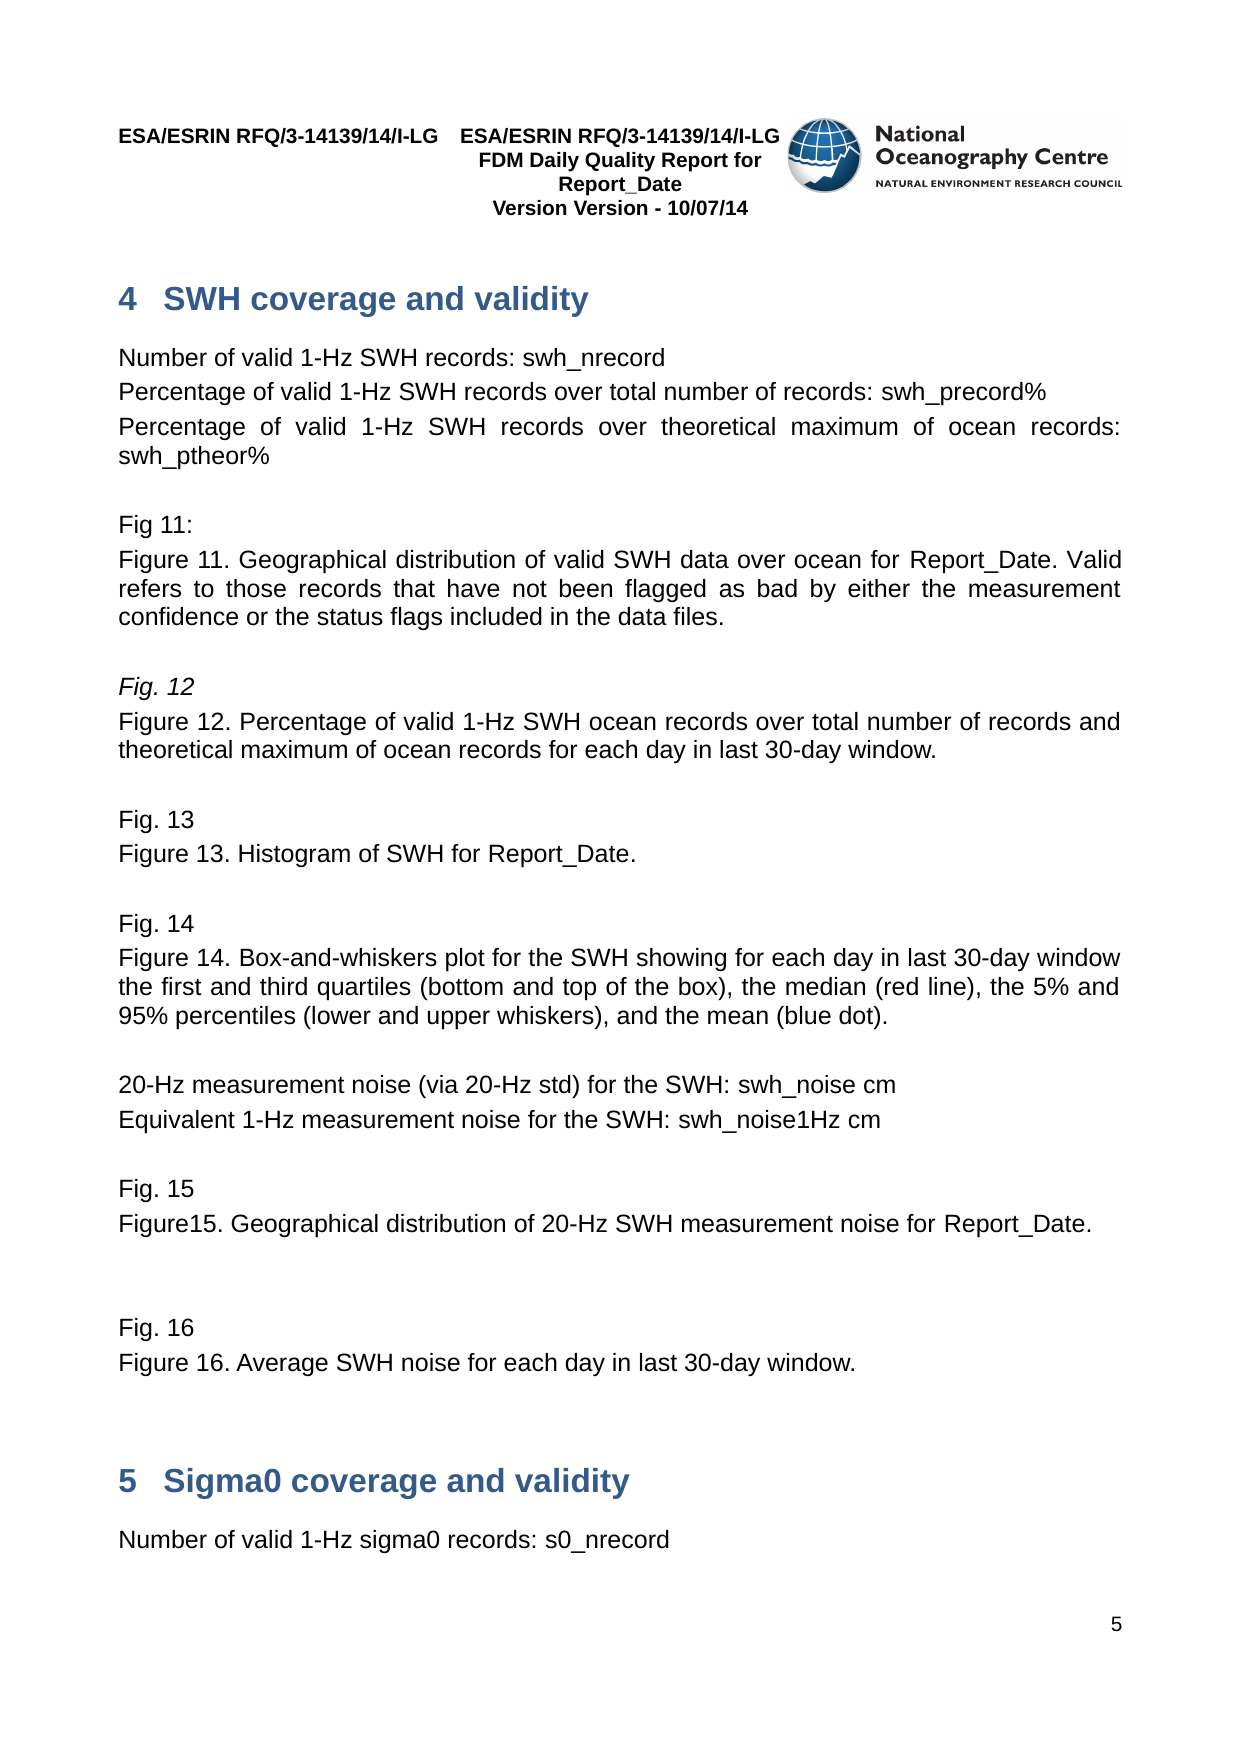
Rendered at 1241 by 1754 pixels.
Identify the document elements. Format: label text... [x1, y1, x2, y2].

text Percentage of valid 1-Hz SWH records over total number of records: swh_precord% [118, 377, 1122, 406]
subtitle Sigma0 coverage and validity [118, 1461, 1122, 1499]
text Figure15. Geographical distribution of 20-Hz SWH measurement noise for Report_Date. [118, 1209, 1122, 1238]
text Fig 11: [118, 510, 1122, 539]
text Figure 11. Geographical distribution of valid SWH data over ocean for Report_Date. Valid refers to those records that have not been flagged as bad by either the measurement confidence or the status flags included in the data files. [118, 545, 1122, 631]
text Fig. 16 [118, 1313, 1122, 1342]
text Figure 14. Box-and-whiskers plot for the SWH showing for each day in last 30-day window the first and third quartiles (bottom and top of the box), the median (red line), the 5% and 95% percentiles (lower and upper whiskers), and the mean (blue dot). [118, 943, 1122, 1029]
text Fig. 15 [118, 1174, 1122, 1203]
text Figure 13. Histogram of SWH for Report_Date. [118, 839, 1122, 868]
text Number of valid 1-Hz sigma0 records: s0_nrecord [118, 1524, 1122, 1553]
text Number of valid 1-Hz SWH records: swh_nrecord [118, 343, 1122, 371]
text 20-Hz measurement noise (via 20-Hz std) for the SWH: swh_noise cm [118, 1070, 1122, 1099]
text Figure 16. Average SWH noise for each day in last 30-day window. [118, 1348, 1122, 1376]
text Percentage of valid 1-Hz SWH records over theoretical maximum of ocean records: swh_ptheor% [118, 412, 1122, 469]
picture [787, 118, 1123, 193]
text Fig. 14 [118, 909, 1122, 937]
text Equivalent 1-Hz measurement noise for the SWH: swh_noise1Hz cm [118, 1105, 1122, 1134]
text Figure 12. Percentage of valid 1-Hz SWH ocean records over total number of records and theoretical maximum of ocean records for each day in last 30-day window. [118, 706, 1122, 764]
text Fig. 13 [118, 804, 1122, 833]
text Fig. 12 [118, 672, 1122, 701]
subtitle SWH coverage and validity [118, 279, 1122, 318]
